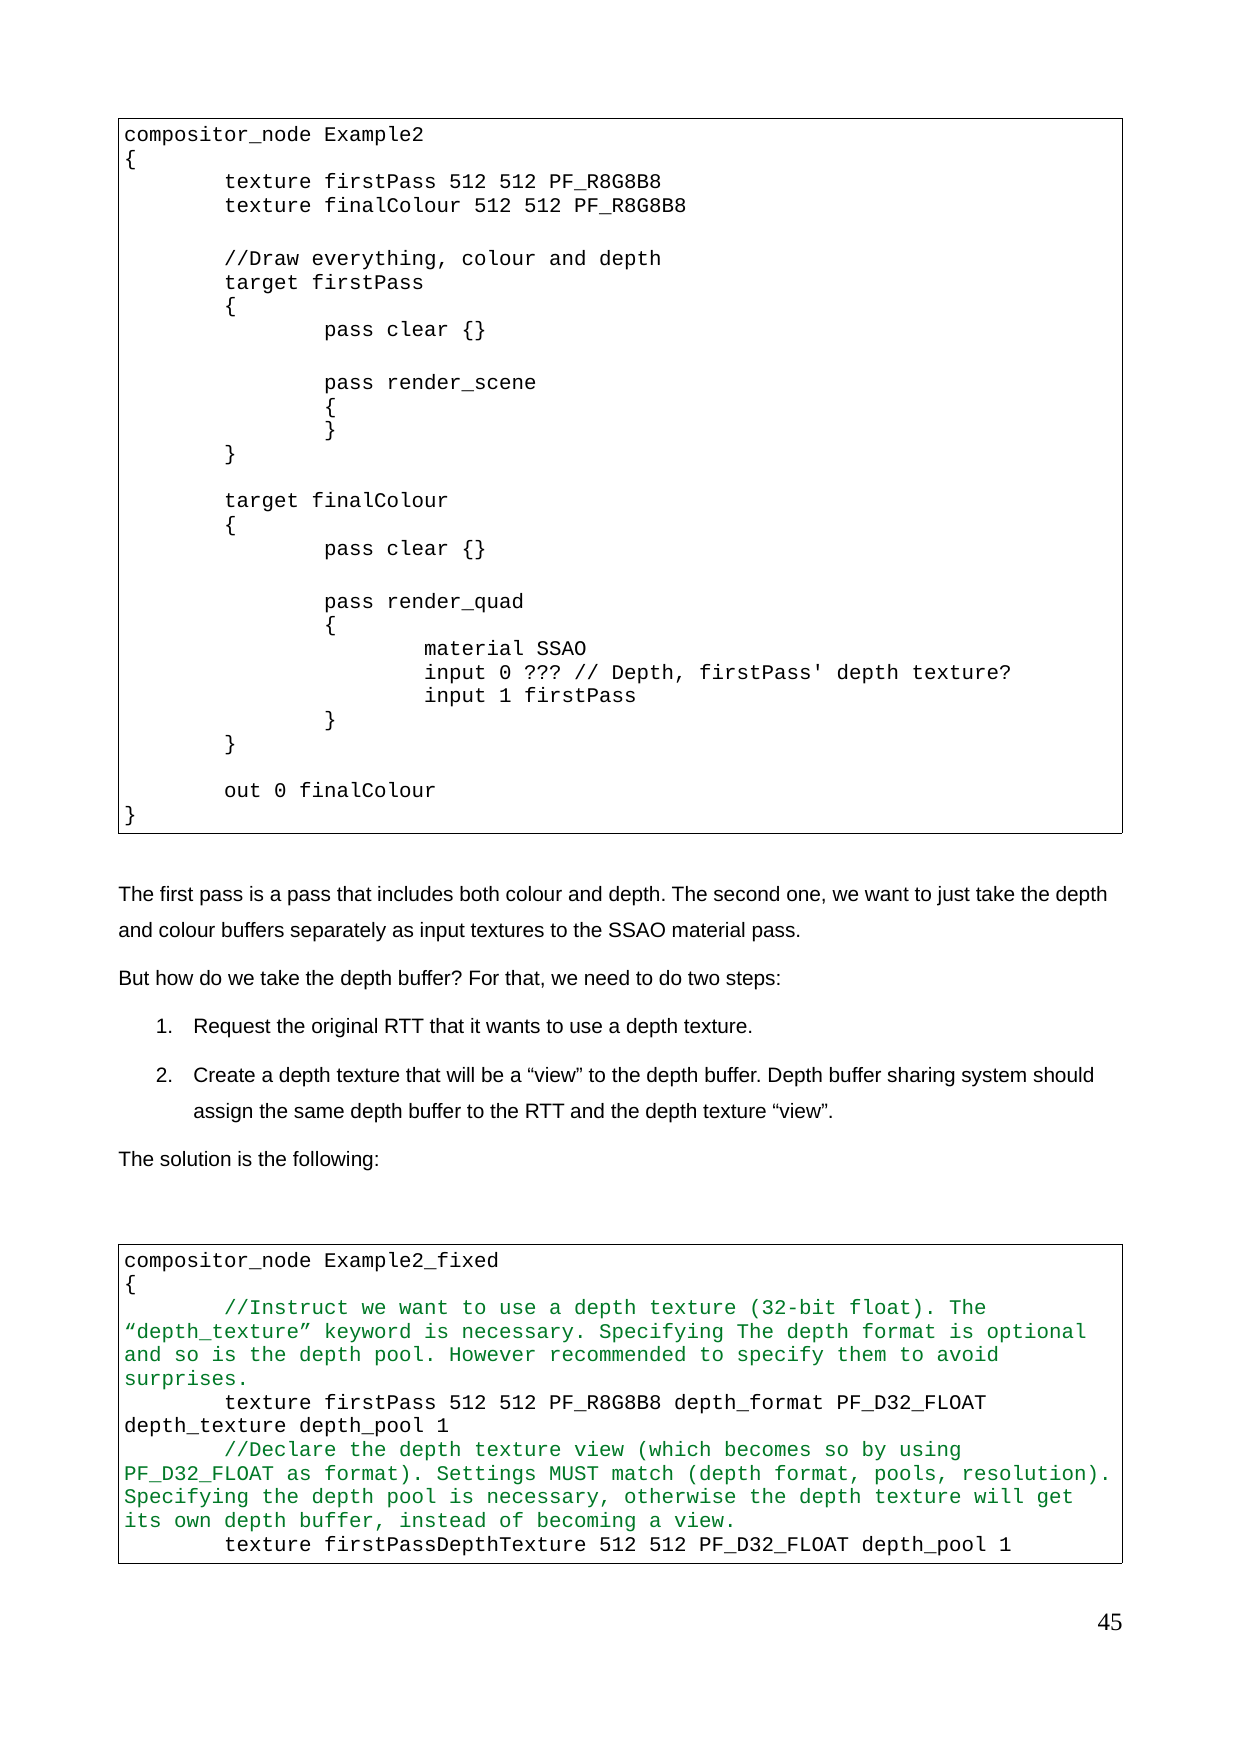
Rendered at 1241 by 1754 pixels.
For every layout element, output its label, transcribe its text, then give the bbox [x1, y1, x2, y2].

text The solution is the following: [118, 1147, 1122, 1171]
table_header compositor_node Example2 { texture firstPass 512 512 PF_R8G8B8 texture finalColour 512 512 PF_R8G8B8 //Draw everything, colour and depth target firstPass { pass clear {} pass render_scene { } } target finalColour { pass clear {} pass render_quad { material SSAO input 0 ??? // Depth, firstPass' depth texture? input 1 firstPass } } out 0 finalColour } [119, 119, 1122, 833]
table_header compositor_node Example2_fixed { //Instruct we want to use a depth texture (32-bit float). The “depth_texture” keyword is necessary. Specifying The depth format is optional and so is the depth pool. However recommended to specify them to avoid surprises. texture firstPass 512 512 PF_R8G8B8 depth_format PF_D32_FLOAT depth_texture depth_pool 1 //Declare the depth texture view (which becomes so by using PF_D32_FLOAT as format). Settings MUST match (depth format, pools, resolution). Specifying the depth pool is necessary, otherwise the depth texture will get its own depth buffer, instead of becoming a view. texture firstPassDepthTexture 512 512 PF_D32_FLOAT depth_pool 1 [119, 1245, 1122, 1563]
list Create a depth texture that will be a “view” to the depth buffer. Depth buffer sharing system should assign the same depth buffer to the RTT and the depth texture “view”. [156, 1063, 1122, 1123]
list Request the original RTT that it wants to use a depth texture. [156, 1014, 1122, 1038]
text But how do we take the depth buffer? For that, we need to do two steps: [118, 966, 1122, 990]
text The first pass is a pass that includes both colour and depth. The second one, we want to just take the depth and colour buffers separately as input textures to the SSAO material pass. [118, 881, 1122, 941]
